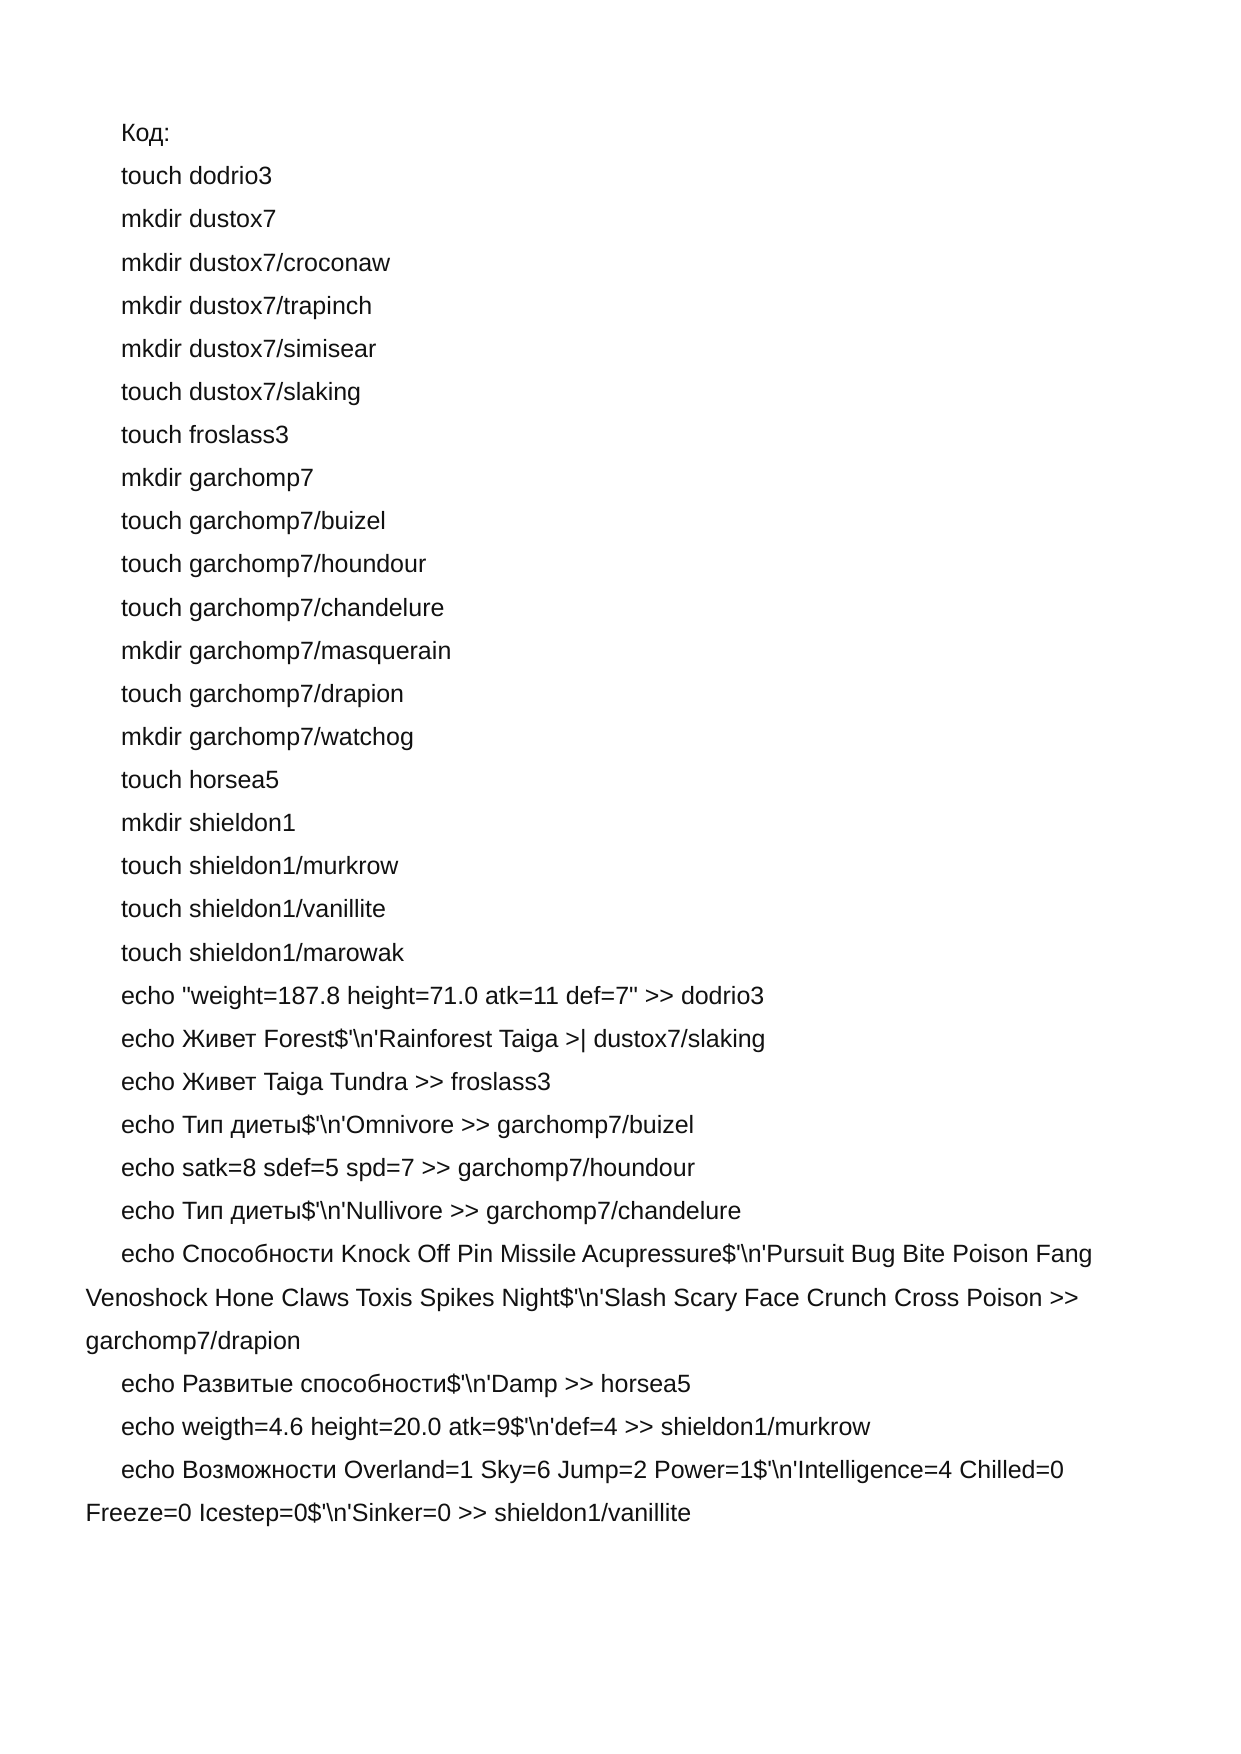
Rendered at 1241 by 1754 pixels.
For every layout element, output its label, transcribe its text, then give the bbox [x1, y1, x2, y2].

text Код: [85, 118, 1129, 147]
text touch horsea5 [85, 765, 1129, 794]
text touch garchomp7/houndour [85, 549, 1129, 578]
text mkdir dustox7 [85, 204, 1129, 233]
text mkdir garchomp7/masquerain [85, 636, 1129, 664]
text echo Развитые способности$'\n'Damp >> horsea5 [85, 1369, 1129, 1397]
text echo Тип диеты$'\n'Omnivore >> garchomp7/buizel [85, 1110, 1129, 1139]
text mkdir garchomp7 [85, 463, 1129, 492]
text echo Способности Knock Off Pin Missile Acupressure$'\n'Pursuit Bug Bite Poison Fang Venoshock Hone Claws Toxis Spikes Night$'\n'Slash Scary Face Crunch Cross Poison >> garchomp7/drapion [85, 1239, 1129, 1354]
text echo Тип диеты$'\n'Nullivore >> garchomp7/chandelure [85, 1196, 1129, 1225]
text echo Живет Forest$'\n'Rainforest Taiga >| dustox7/slaking [85, 1024, 1129, 1052]
text touch dodrio3 [85, 161, 1129, 190]
text echo satk=8 sdef=5 spd=7 >> garchomp7/houndour [85, 1153, 1129, 1182]
text touch garchomp7/drapion [85, 679, 1129, 707]
text mkdir dustox7/croconaw [85, 247, 1129, 276]
text echo Живет Taiga Tundra >> froslass3 [85, 1067, 1129, 1096]
text touch shieldon1/murkrow [85, 851, 1129, 880]
text touch shieldon1/vanillite [85, 894, 1129, 923]
text touch dustox7/slaking [85, 377, 1129, 406]
text touch shieldon1/marowak [85, 937, 1129, 966]
text mkdir shieldon1 [85, 808, 1129, 837]
text mkdir dustox7/trapinch [85, 291, 1129, 319]
text mkdir dustox7/simisear [85, 334, 1129, 362]
text echo "weight=187.8 height=71.0 atk=11 def=7" >> dodrio3 [85, 981, 1129, 1009]
text touch garchomp7/buizel [85, 506, 1129, 535]
text touch froslass3 [85, 420, 1129, 449]
text echo weigth=4.6 height=20.0 atk=9$'\n'def=4 >> shieldon1/murkrow [85, 1412, 1129, 1441]
text echo Возможности Overland=1 Sky=6 Jump=2 Power=1$'\n'Intelligence=4 Chilled=0 Freeze=0 Icestep=0$'\n'Sinker=0 >> shieldon1/vanillite [85, 1455, 1129, 1527]
text touch garchomp7/chandelure [85, 592, 1129, 621]
text mkdir garchomp7/watchog [85, 722, 1129, 751]
